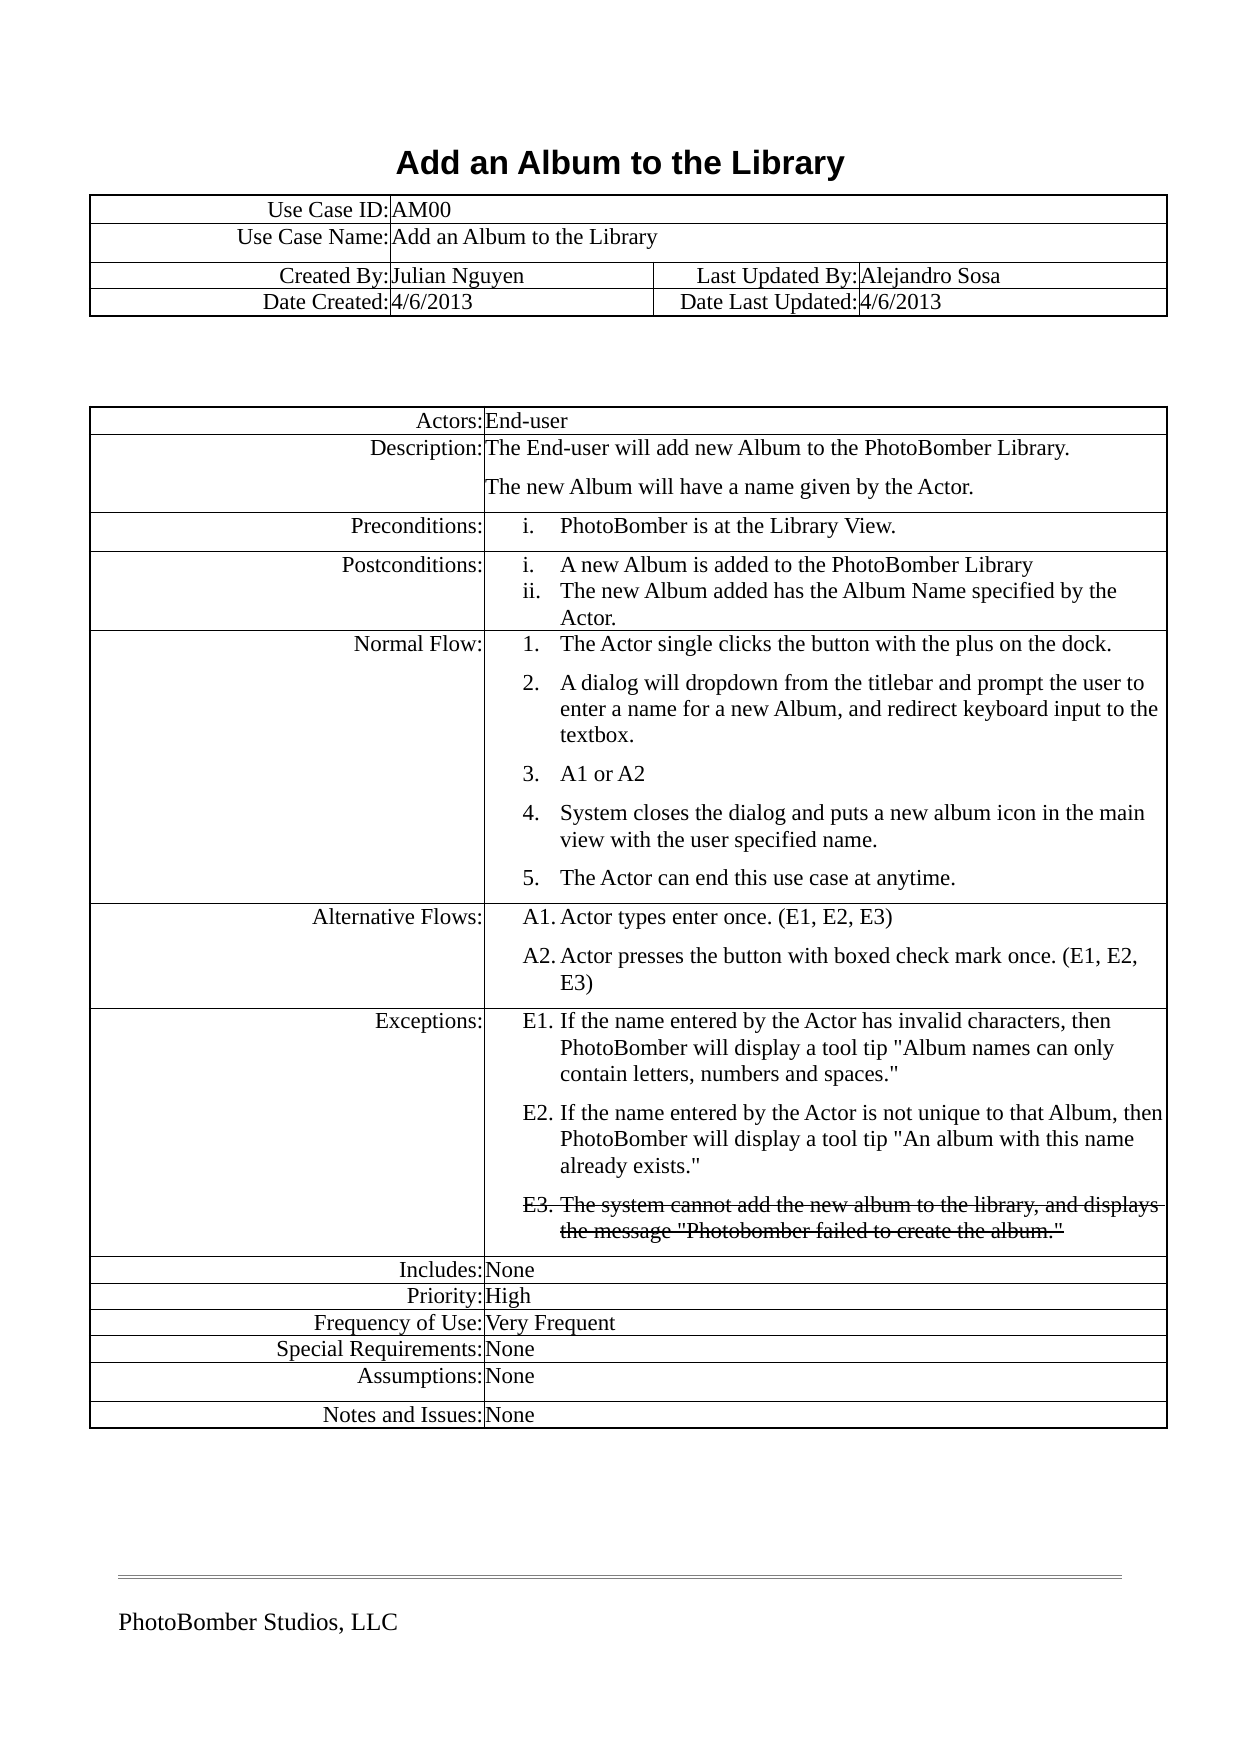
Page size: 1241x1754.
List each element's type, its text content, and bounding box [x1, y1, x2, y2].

table_cell Exceptions: [91, 1009, 484, 1256]
table_cell Frequency of Use: [91, 1310, 484, 1335]
table_cell Normal Flow: [91, 631, 484, 903]
table_header AM00 [391, 196, 1166, 223]
table_header End-user [485, 408, 1166, 434]
table_cell Includes: [91, 1257, 484, 1282]
subtitle Add an Album to the Library [118, 143, 1122, 182]
table_cell None [485, 1336, 1166, 1362]
table_cell Assumptions: [91, 1363, 484, 1401]
table_cell Alternative Flows: [91, 904, 484, 1007]
table_cell Alejandro Sosa [860, 263, 1166, 288]
table_cell Use Case Name: [91, 224, 390, 262]
table_cell Very Frequent [485, 1310, 1166, 1335]
table_cell Last Updated By: [654, 263, 859, 288]
table_cell None [485, 1257, 1166, 1282]
table_header Actors: [91, 408, 484, 434]
table_cell Special Requirements: [91, 1336, 484, 1362]
table_cell Created By: [91, 263, 390, 288]
table_cell 4/6/2013 [391, 289, 653, 314]
table_cell High [485, 1284, 1166, 1309]
table_cell Date Last Updated: [654, 289, 859, 314]
table_header Use Case ID: [91, 196, 390, 223]
table_cell Notes and Issues: [91, 1402, 484, 1427]
table_cell The Actor single clicks the button with the plus on the dock. A dialog will dropdown from the titlebar and prompt the user to enter a name for a new Album, and redirect keyboard input to the textbox. A1 or A2 System closes the dialog and puts a new album icon in the main view with the user specified name. The Actor can end this use case at anytime. [485, 631, 1166, 903]
table_cell Priority: [91, 1284, 484, 1309]
table_cell None [485, 1363, 1166, 1401]
table_cell The End-user will add new Album to the PhotoBomber Library. The new Album will have a name given by the Actor. [485, 435, 1166, 512]
table_cell Actor types enter once. (E1, E2, E3) Actor presses the button with boxed check mark once. (E1, E2, E3) [485, 904, 1166, 1007]
table_cell Preconditions: [91, 513, 484, 551]
table_cell PhotoBomber is at the Library View. [485, 513, 1166, 551]
table_cell Add an Album to the Library [391, 224, 1166, 262]
table_cell Postconditions: [91, 552, 484, 630]
table_cell None [485, 1402, 1166, 1427]
table_cell If the name entered by the Actor has invalid characters, then PhotoBomber will display a tool tip "Album names can only contain letters, numbers and spaces." If the name entered by the Actor is not unique to that Album, then PhotoBomber will display a tool tip "An album with this name already exists." The system cannot add the new album to the library, and displays the message "Photobomber failed to create the album." [485, 1009, 1166, 1256]
table_cell Julian Nguyen [391, 263, 653, 288]
table_cell Date Created: [91, 289, 390, 314]
table_cell Description: [91, 435, 484, 512]
table_cell A new Album is added to the PhotoBomber Library The new Album added has the Album Name specified by the Actor. [485, 552, 1166, 630]
table_cell 4/6/2013 [860, 289, 1166, 314]
